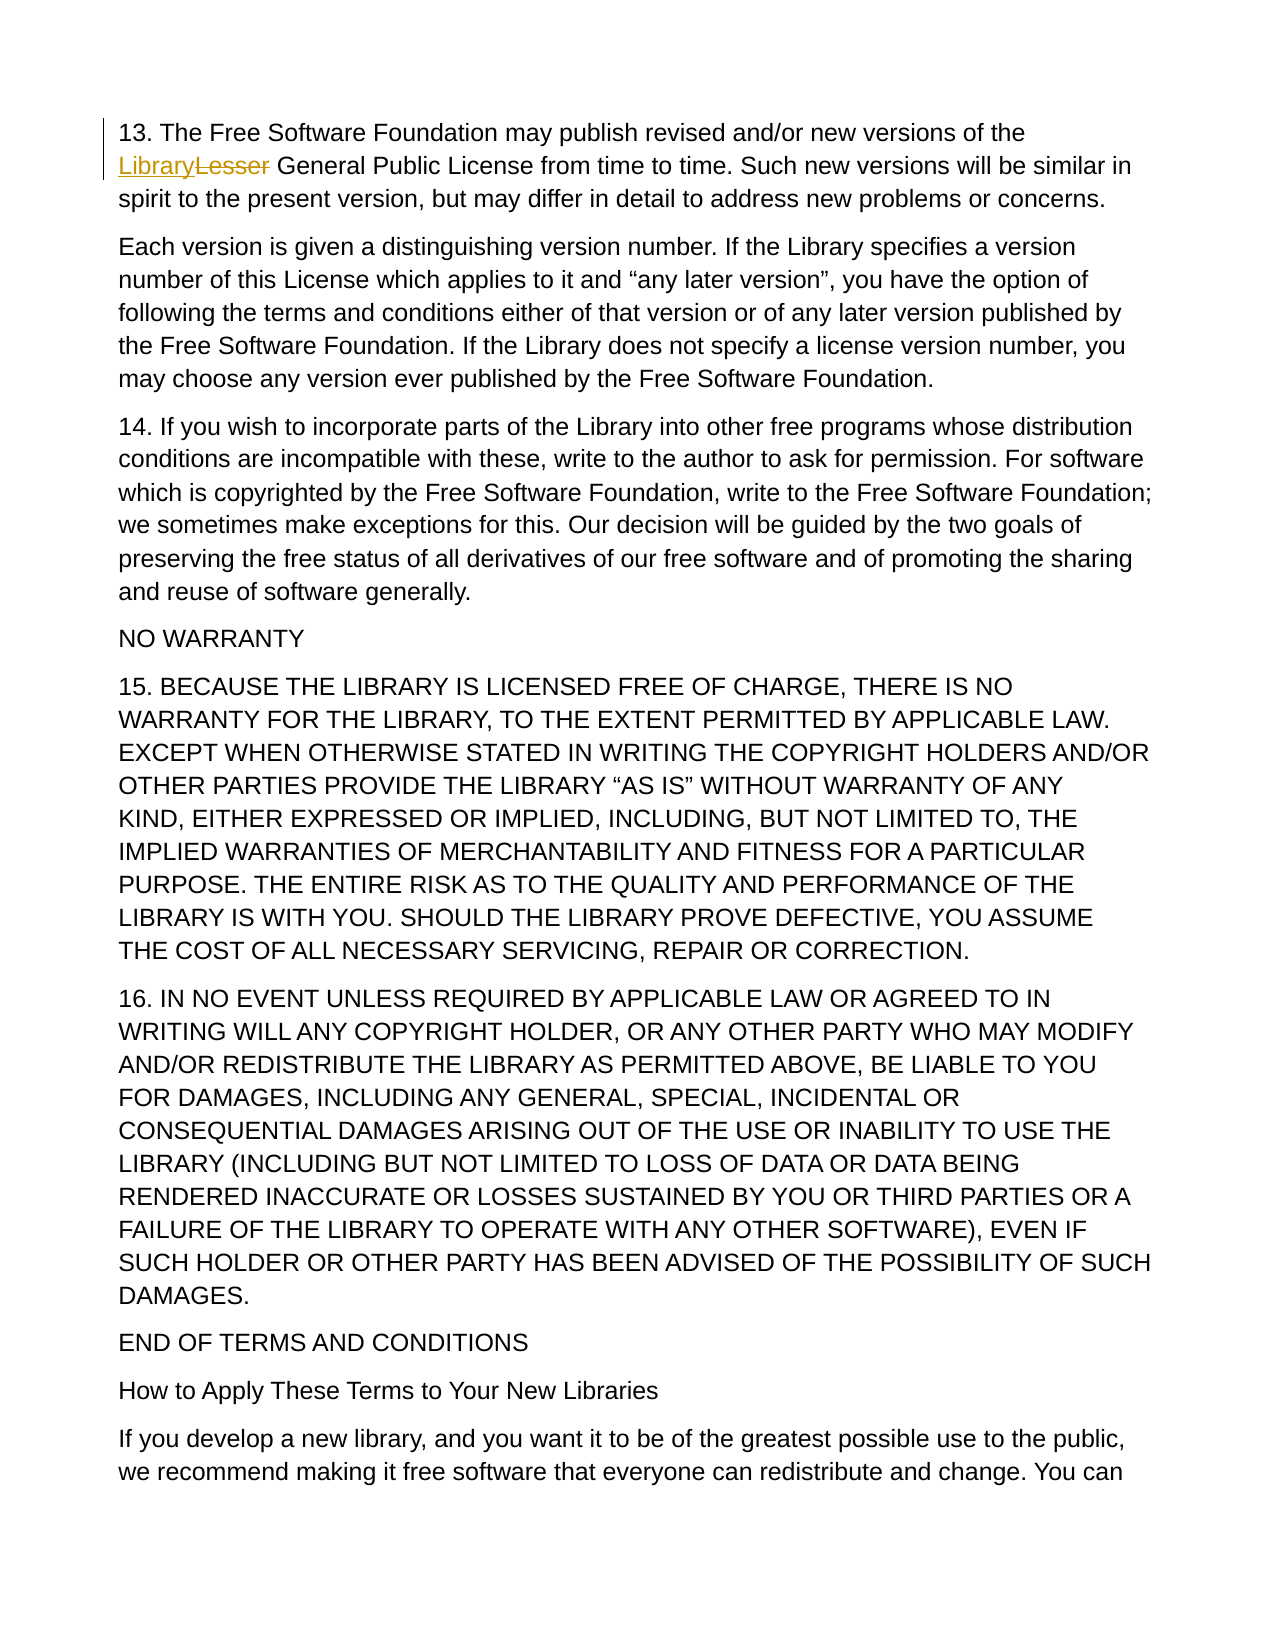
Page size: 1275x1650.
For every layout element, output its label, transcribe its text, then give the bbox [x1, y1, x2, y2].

text 14. If you wish to incorporate parts of the Library into other free programs whose distribution conditions are incompatible with these, write to the author to ask for permission. For software which is copyrighted by the Free Software Foundation, write to the Free Software Foundation; we sometimes make exceptions for this. Our decision will be guided by the two goals of preserving the free status of all derivatives of our free software and of promoting the sharing and reuse of software generally. [118, 411, 1157, 605]
text How to Apply These Terms to Your New Libraries [118, 1376, 1157, 1405]
text 15. BECAUSE THE LIBRARY IS LICENSED FREE OF CHARGE, THERE IS NO WARRANTY FOR THE LIBRARY, TO THE EXTENT PERMITTED BY APPLICABLE LAW. EXCEPT WHEN OTHERWISE STATED IN WRITING THE COPYRIGHT HOLDERS AND/OR OTHER PARTIES PROVIDE THE LIBRARY “AS IS” WITHOUT WARRANTY OF ANY KIND, EITHER EXPRESSED OR IMPLIED, INCLUDING, BUT NOT LIMITED TO, THE IMPLIED WARRANTIES OF MERCHANTABILITY AND FITNESS FOR A PARTICULAR PURPOSE. THE ENTIRE RISK AS TO THE QUALITY AND PERFORMANCE OF THE LIBRARY IS WITH YOU. SHOULD THE LIBRARY PROVE DEFECTIVE, YOU ASSUME THE COST OF ALL NECESSARY SERVICING, REPAIR OR CORRECTION. [118, 672, 1157, 965]
text 16. IN NO EVENT UNLESS REQUIRED BY APPLICABLE LAW OR AGREED TO IN WRITING WILL ANY COPYRIGHT HOLDER, OR ANY OTHER PARTY WHO MAY MODIFY AND/OR REDISTRIBUTE THE LIBRARY AS PERMITTED ABOVE, BE LIABLE TO YOU FOR DAMAGES, INCLUDING ANY GENERAL, SPECIAL, INCIDENTAL OR CONSEQUENTIAL DAMAGES ARISING OUT OF THE USE OR INABILITY TO USE THE LIBRARY (INCLUDING BUT NOT LIMITED TO LOSS OF DATA OR DATA BEING RENDERED INACCURATE OR LOSSES SUSTAINED BY YOU OR THIRD PARTIES OR A FAILURE OF THE LIBRARY TO OPERATE WITH ANY OTHER SOFTWARE), EVEN IF SUCH HOLDER OR OTHER PARTY HAS BEEN ADVISED OF THE POSSIBILITY OF SUCH DAMAGES. [118, 983, 1157, 1309]
text If you develop a new library, and you want it to be of the greatest possible use to the public, we recommend making it free software that everyone can redistribute and change. You can [118, 1423, 1157, 1485]
text NO WARRANTY [118, 624, 1157, 653]
text 13. The Free Software Foundation may publish revised and/or new versions of the Library General Public License from time to time. Such new versions will be similar in spirit to the present version, but may differ in detail to address new problems or concerns. [118, 118, 1157, 213]
text END OF TERMS AND CONDITIONS [118, 1328, 1157, 1357]
text Each version is given a distinguishing version number. If the Library specifies a version number of this License which applies to it and “any later version”, you have the option of following the terms and conditions either of that version or of any later version published by the Free Software Foundation. If the Library does not specify a license version number, you may choose any version ever published by the Free Software Foundation. [118, 232, 1157, 393]
